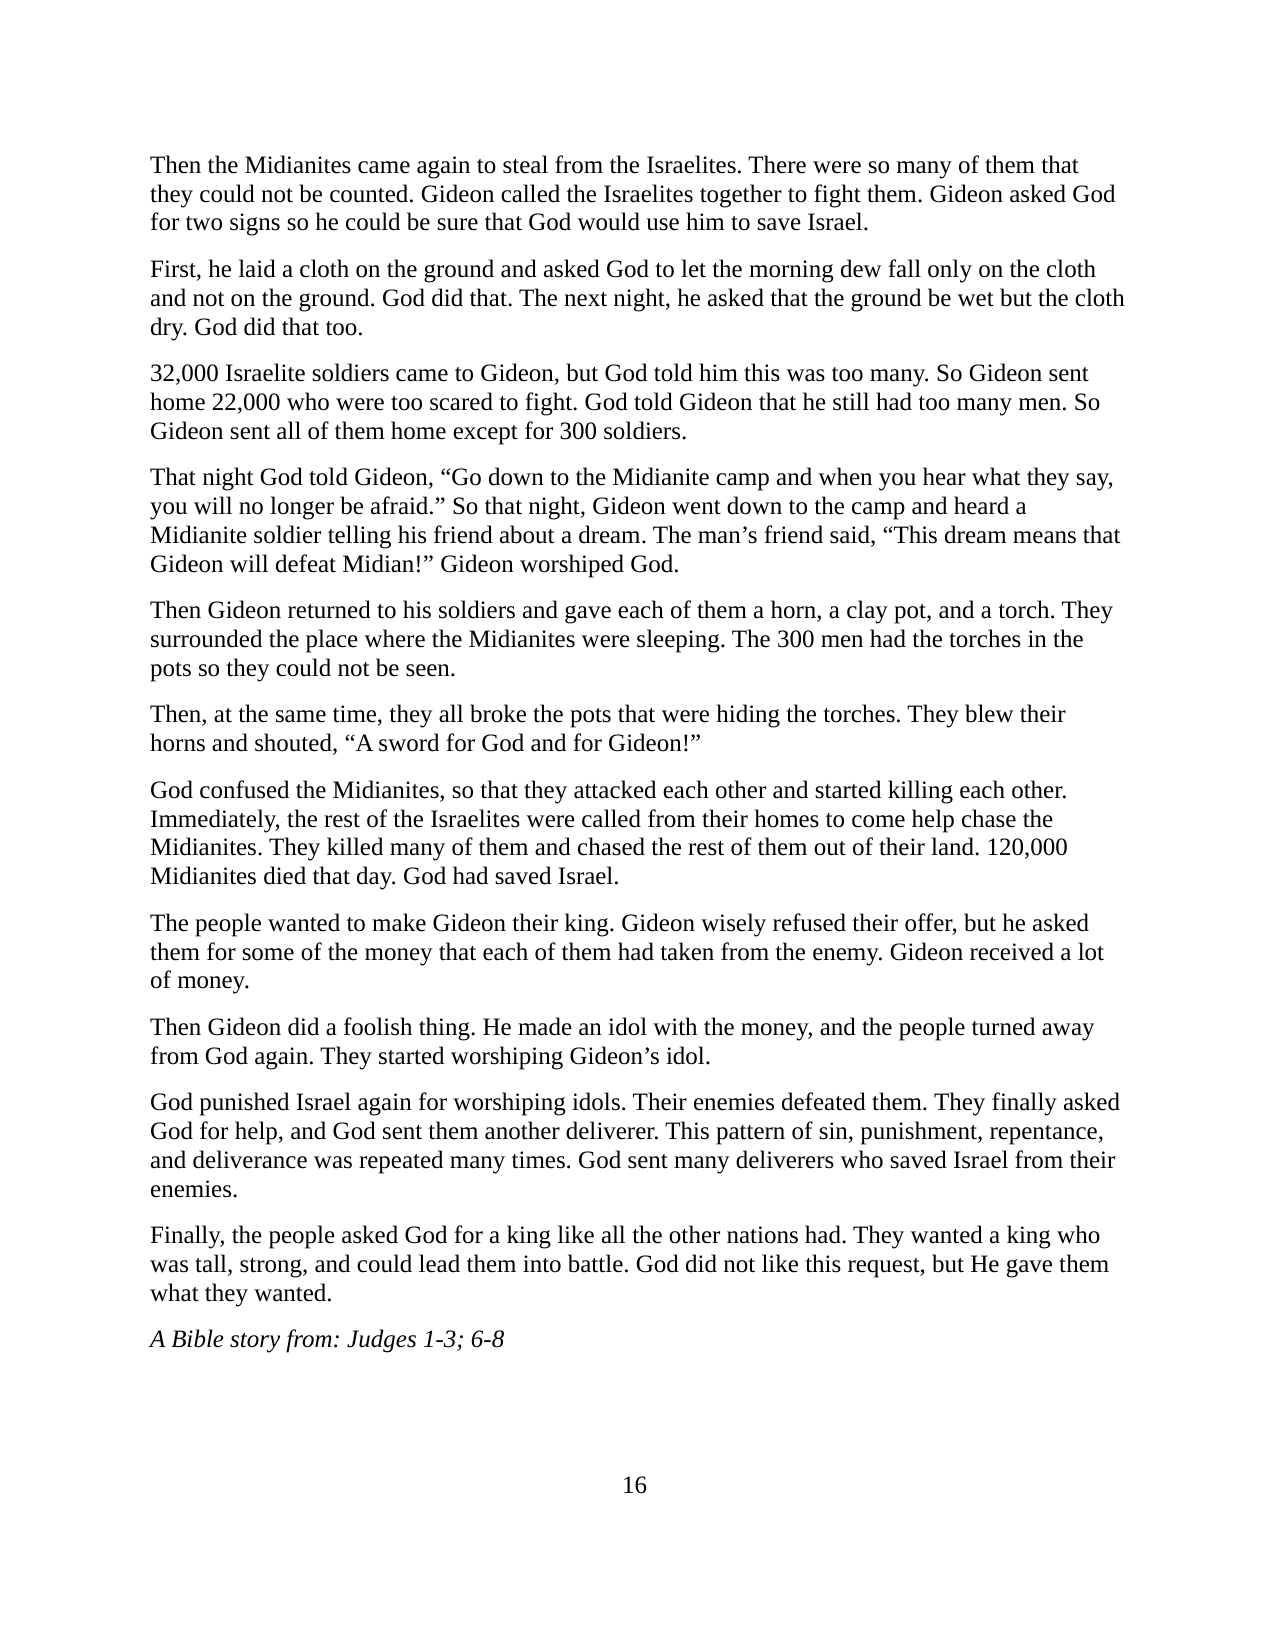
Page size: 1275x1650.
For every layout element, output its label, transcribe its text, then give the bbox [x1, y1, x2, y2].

text The people wanted to make Gideon their king. Gideon wisely refused their offer, but he asked them for some of the money that each of them had taken from the enemy. Gideon received a lot of money. [150, 908, 1125, 994]
text 32,000 Israelite soldiers came to Gideon, but God told him this was too many. So Gideon sent home 22,000 who were too scared to fight. God told Gideon that he still had too many men. So Gideon sent all of them home except for 300 soldiers. [150, 358, 1125, 444]
text God punished Israel again for worshiping idols. Their enemies defeated them. They finally asked God for help, and God sent them another deliverer. This pattern of sin, punishment, repentance, and deliverance was repeated many times. God sent many deliverers who saved Israel from their enemies. [150, 1087, 1125, 1202]
text Then Gideon returned to his soldiers and gave each of them a horn, a clay pot, and a torch. They surrounded the place where the Midianites were sleeping. The 300 men had the torches in the pots so they could not be seen. [150, 595, 1125, 682]
text That night God told Gideon, “Go down to the Midianite camp and when you hear what they say, you will no longer be afraid.” So that night, Gideon went down to the camp and heard a Midianite soldier telling his friend about a dream. The man’s friend said, “This dream means that Gideon will defeat Midian!” Gideon worshiped God. [150, 462, 1125, 577]
text Then Gideon did a foolish thing. He made an idol with the money, and the people turned away from God again. They started worshiping Gideon’s idol. [150, 1012, 1125, 1069]
text God confused the Midianites, so that they attacked each other and started killing each other. Immediately, the rest of the Israelites were called from their homes to come help chase the Midianites. They killed many of them and chased the rest of them out of their land. 120,000 Midianites died that day. God had saved Israel. [150, 775, 1125, 890]
text First, he laid a cloth on the ground and asked God to let the morning dew fall only on the cloth and not on the ground. God did that. The next night, he asked that the ground be wet but the cloth dry. God did that too. [150, 254, 1125, 340]
text A Bible story from: Judges 1-3; 6-8 [150, 1324, 1125, 1353]
text Then the Midianites came again to steal from the Israelites. There were so many of them that they could not be counted. Gideon called the Israelites together to fight them. Gideon asked God for two signs so he could be sure that God would use him to save Israel. [150, 150, 1125, 236]
text Then, at the same time, they all broke the pots that were hiding the torches. They blew their horns and shouted, “A sword for God and for Gideon!” [150, 699, 1125, 757]
text Finally, the people asked God for a king like all the other nations had. They wanted a king who was tall, strong, and could lead them into battle. God did not like this request, but He gave them what they wanted. [150, 1220, 1125, 1307]
